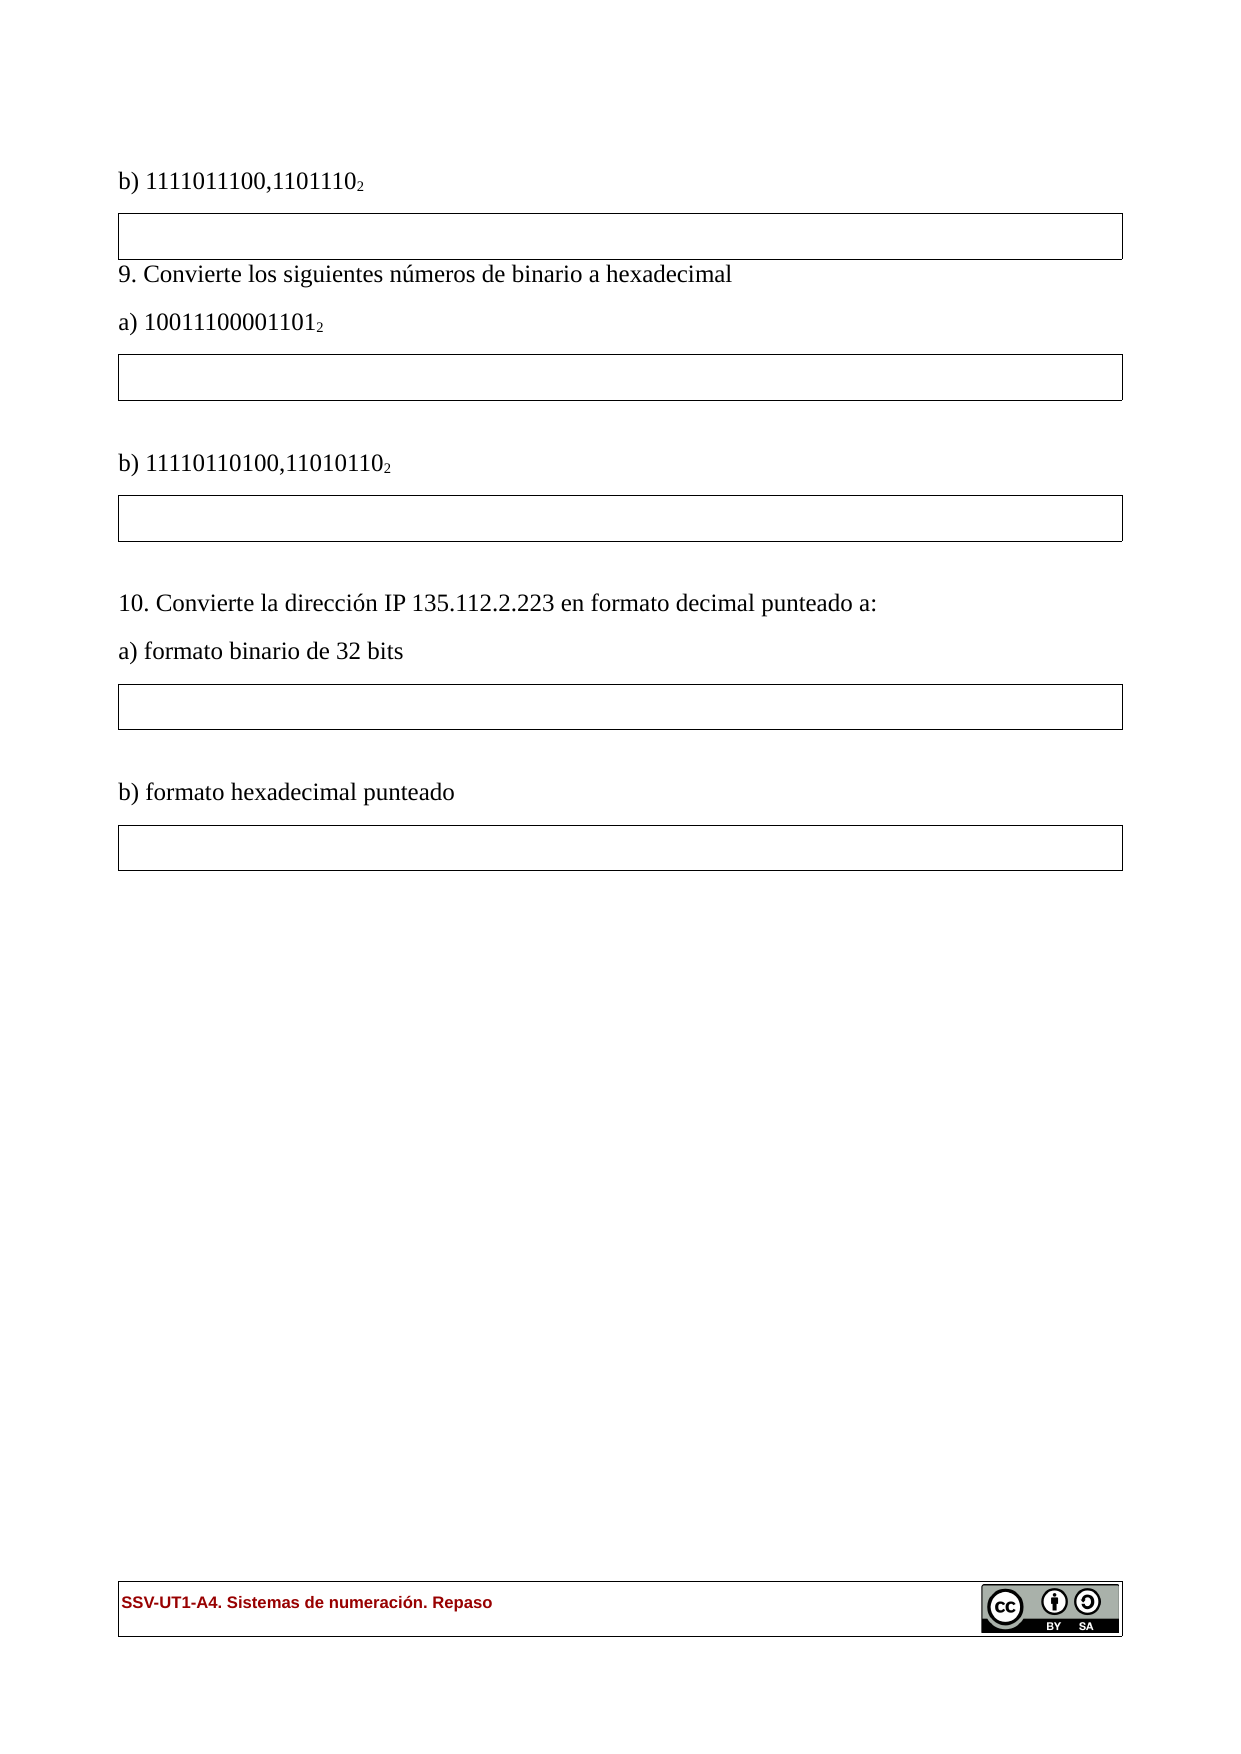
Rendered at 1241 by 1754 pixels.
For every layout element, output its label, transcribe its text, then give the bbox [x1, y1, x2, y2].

text 10. Convierte la dirección IP 135.112.2.223 en formato decimal punteado a: [118, 588, 1122, 617]
table_header [119, 826, 1122, 870]
picture [981, 1584, 1119, 1633]
text 9. Convierte los siguientes números de binario a hexadecimal [118, 260, 1122, 288]
text a) formato binario de 32 bits [118, 636, 1122, 665]
table_header [119, 685, 1122, 729]
text b) 1111011100,11011102 [118, 166, 1122, 194]
table_header [119, 496, 1122, 541]
text b) 11110110100,110101102 [118, 448, 1122, 476]
text a) 100111000011012 [118, 307, 1122, 335]
table_header [119, 355, 1122, 400]
table_header [119, 214, 1122, 259]
text b) formato hexadecimal punteado [118, 777, 1122, 806]
